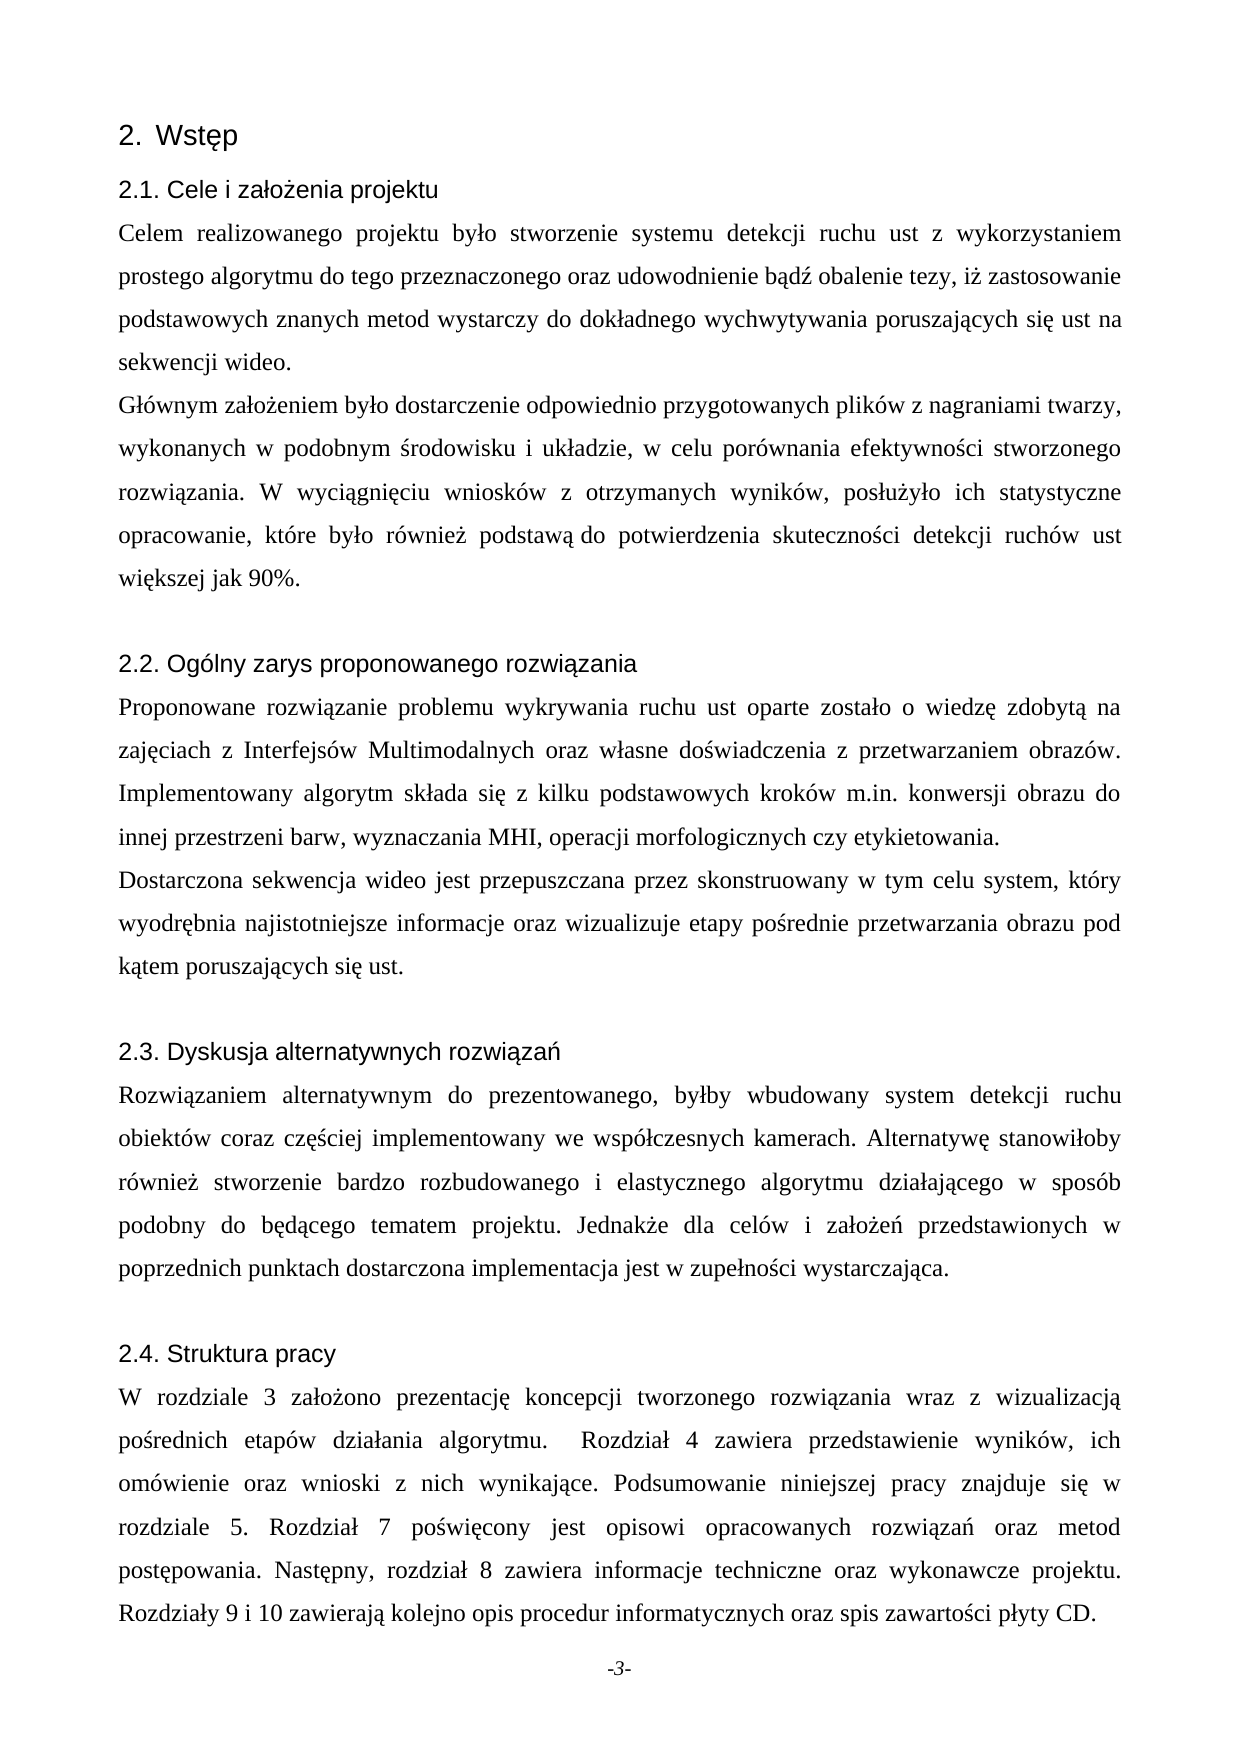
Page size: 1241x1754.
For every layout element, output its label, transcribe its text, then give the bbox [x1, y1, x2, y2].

text 2.1. Cele i założenia projektu [118, 175, 1122, 203]
text Rozwiązaniem alternatywnym do prezentowanego, byłby wbudowany system detekcji ruchu obiektów coraz częściej implementowany we współczesnych kamerach. Alternatywę stanowiłoby również stworzenie bardzo rozbudowanego i elastycznego algorytmu działającego w sposób podobny do będącego tematem projektu. Jednakże dla celów i założeń przedstawionych w poprzednich punktach dostarczona implementacja jest w zupełności wystarczająca. [118, 1080, 1122, 1282]
text 2.2. Ogólny zarys proponowanego rozwiązania [118, 649, 1122, 678]
text W rozdziale 3 założono prezentację koncepcji tworzonego rozwiązania wraz z wizualizacją pośrednich etapów działania algorytmu. Rozdział 4 zawiera przedstawienie wyników, ich omówienie oraz wnioski z nich wynikające. Podsumowanie niniejszej pracy znajduje się w rozdziale 5. Rozdział 7 poświęcony jest opisowi opracowanych rozwiązań oraz metod postępowania. Następny, rozdział 8 zawiera informacje techniczne oraz wykonawcze projektu. Rozdziały 9 i 10 zawierają kolejno opis procedur informatycznych oraz spis zawartości płyty CD. [118, 1382, 1122, 1627]
text Celem realizowanego projektu było stworzenie systemu detekcji ruchu ust z wykorzystaniem prostego algorytmu do tego przeznaczonego oraz udowodnienie bądź obalenie tezy, iż zastosowanie podstawowych znanych metod wystarczy do dokładnego wychwytywania poruszających się ust na sekwencji wideo. [118, 218, 1122, 376]
subtitle Wstęp [118, 118, 1122, 152]
text 2.4. Struktura pracy [118, 1339, 1122, 1368]
text Dostarczona sekwencja wideo jest przepuszczana przez skonstruowany w tym celu system, który wyodrębnia najistotniejsze informacje oraz wizualizuje etapy pośrednie przetwarzania obrazu pod kątem poruszających się ust. [118, 865, 1122, 980]
text Głównym założeniem było dostarczenie odpowiednio przygotowanych plików z nagraniami twarzy, wykonanych w podobnym środowisku i układzie, w celu porównania efektywności stworzonego rozwiązania. W wyciągnięciu wniosków z otrzymanych wyników, posłużyło ich statystyczne opracowanie, które było również podstawą do potwierdzenia skuteczności detekcji ruchów ust większej jak 90%. [118, 390, 1122, 592]
text Proponowane rozwiązanie problemu wykrywania ruchu ust oparte zostało o wiedzę zdobytą na zajęciach z Interfejsów Multimodalnych oraz własne doświadczenia z przetwarzaniem obrazów. Implementowany algorytm składa się z kilku podstawowych kroków m.in. konwersji obrazu do innej przestrzeni barw, wyznaczania MHI, operacji morfologicznych czy etykietowania. [118, 692, 1122, 850]
text 2.3. Dyskusja alternatywnych rozwiązań [118, 1037, 1122, 1066]
